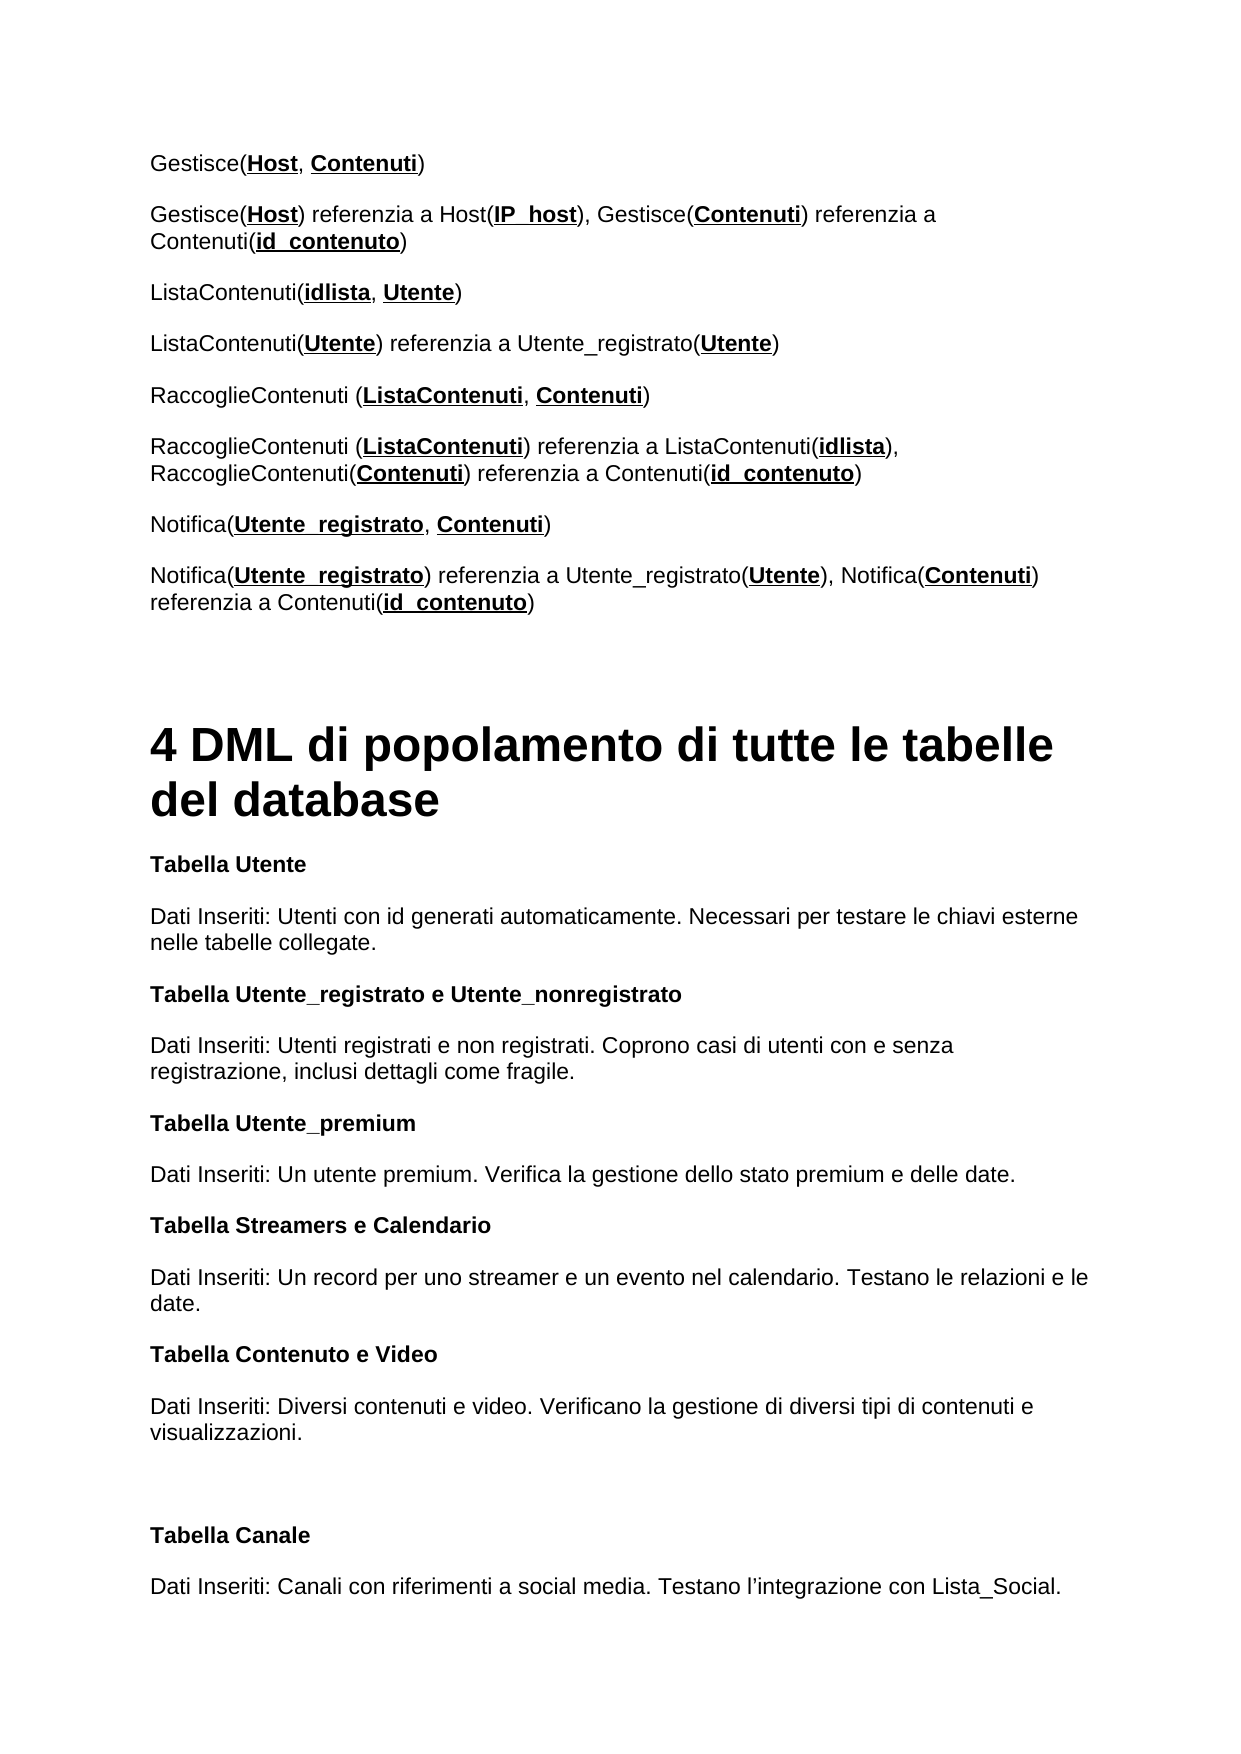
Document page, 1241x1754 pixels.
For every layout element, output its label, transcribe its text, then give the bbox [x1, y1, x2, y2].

text RaccoglieContenuti (ListaContenuti, Contenuti) [150, 382, 1090, 408]
text ListaContenuti(idlista, Utente) [150, 279, 1090, 305]
text Notifica(Utente_registrato, Contenuti) [150, 511, 1090, 537]
text Dati Inseriti: Utenti registrati e non registrati. Coprono casi di utenti con e senza registrazione, inclusi dettagli come fragile. [150, 1032, 1090, 1084]
text Gestisce(Host, Contenuti) [150, 150, 1090, 176]
text Dati Inseriti: Diversi contenuti e video. Verificano la gestione di diversi tipi di contenuti e visualizzazioni. [150, 1393, 1090, 1445]
text Tabella Contenuto e Video [150, 1341, 1090, 1368]
text Dati Inseriti: Utenti con id generati automaticamente. Necessari per testare le chiavi esterne nelle tabelle collegate. [150, 903, 1090, 956]
text Dati Inseriti: Un record per uno streamer e un evento nel calendario. Testano le relazioni e le date. [150, 1264, 1090, 1316]
subtitle 4 DML di popolamento di tutte le tabelle del database [150, 716, 1090, 826]
text Dati Inseriti: Un utente premium. Verifica la gestione dello stato premium e delle date. [150, 1161, 1090, 1187]
text Tabella Utente_premium [150, 1109, 1090, 1136]
text RaccoglieContenuti (ListaContenuti) referenzia a ListaContenuti(idlista), RaccoglieContenuti(Contenuti) referenzia a Contenuti(id_contenuto) [150, 433, 1090, 486]
text Tabella Utente_registrato e Utente_nonregistrato [150, 981, 1090, 1007]
text Tabella Streamers e Calendario [150, 1212, 1090, 1239]
text Dati Inseriti: Canali con riferimenti a social media. Testano l’integrazione con Lista_Social. [150, 1573, 1090, 1599]
text ListaContenuti(Utente) referenzia a Utente_registrato(Utente) [150, 330, 1090, 357]
text Notifica(Utente_registrato) referenzia a Utente_registrato(Utente), Notifica(Contenuti) referenzia a Contenuti(id_contenuto) [150, 562, 1090, 615]
text Tabella Canale [150, 1522, 1090, 1548]
text Tabella Utente [150, 851, 1090, 878]
text Gestisce(Host) referenzia a Host(IP_host), Gestisce(Contenuti) referenzia a Contenuti(id_contenuto) [150, 201, 1090, 254]
